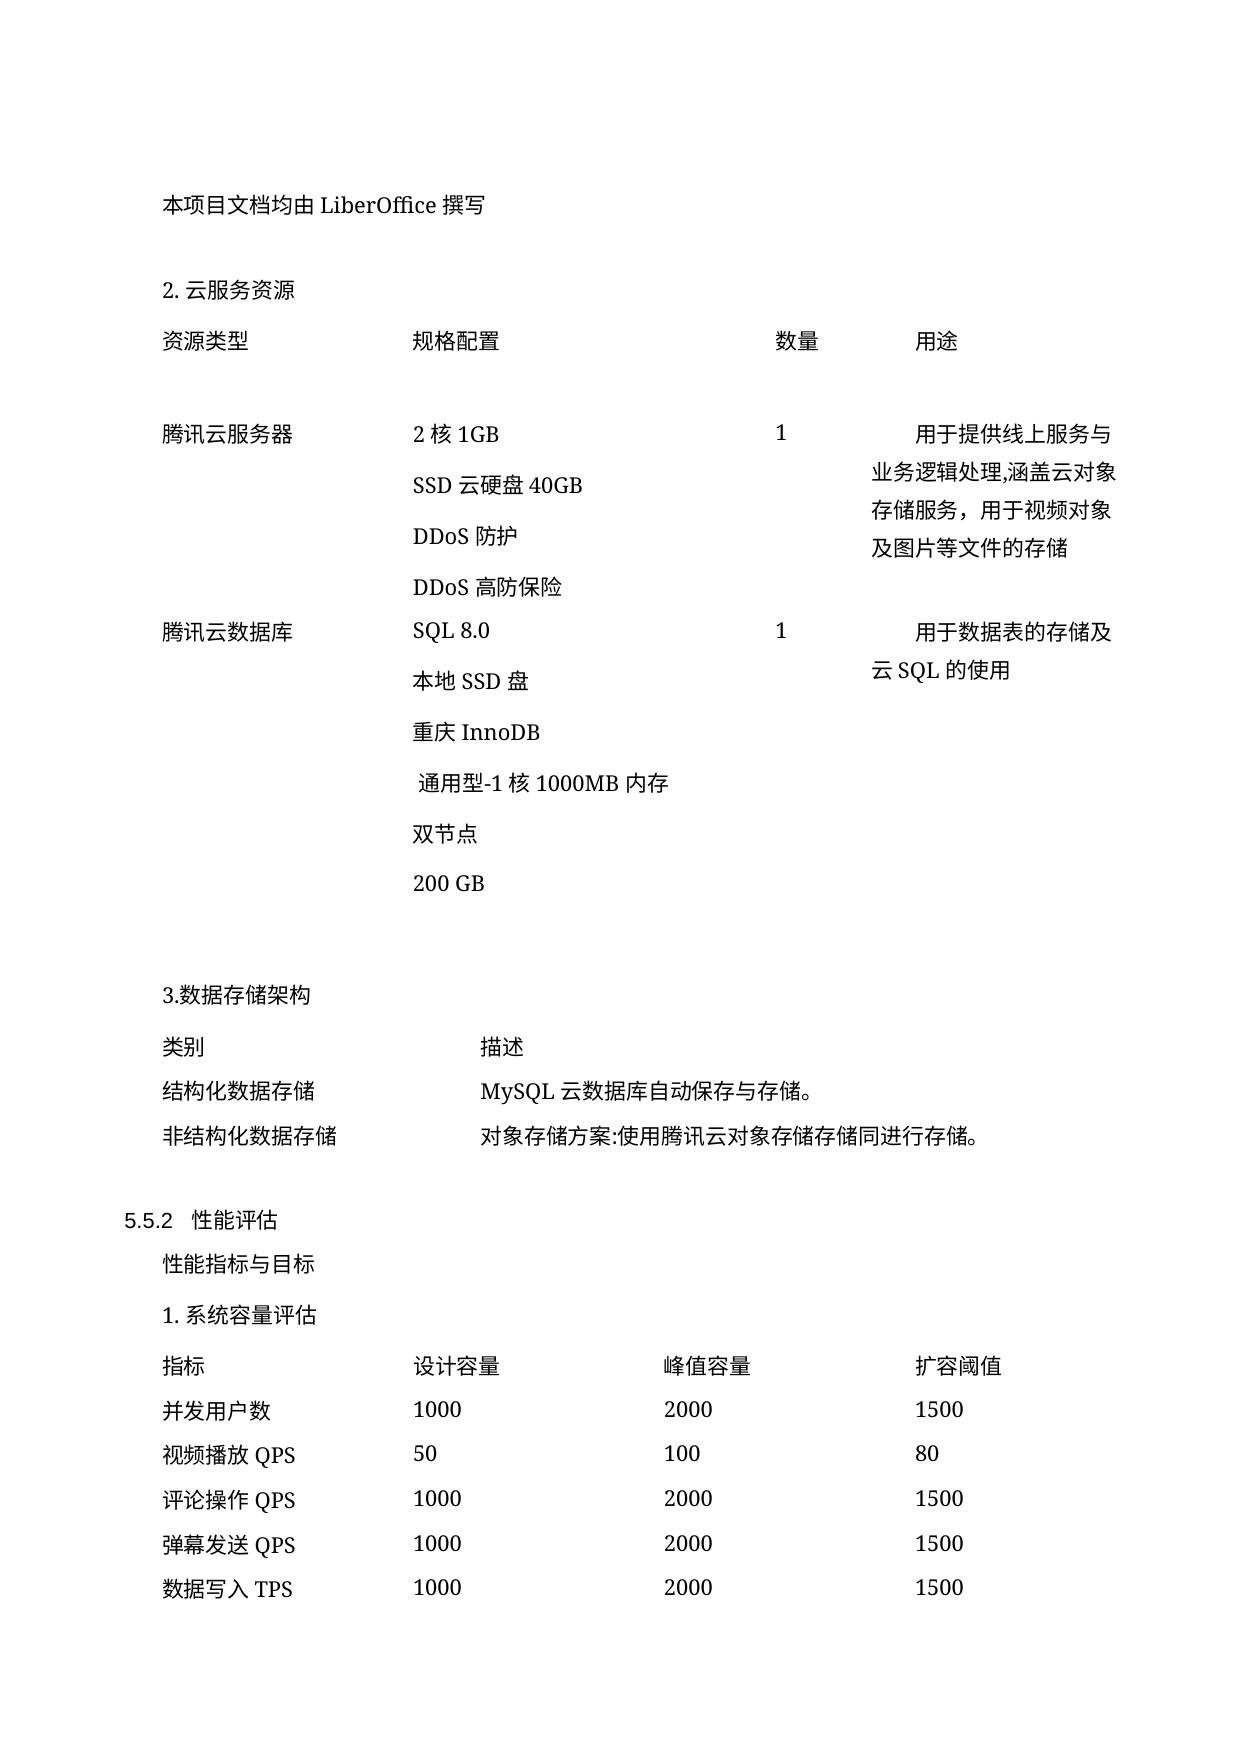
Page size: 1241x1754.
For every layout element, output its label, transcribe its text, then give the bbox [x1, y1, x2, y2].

table_header 类别 [118, 1023, 436, 1068]
text 1. 系统容量评估 [118, 1298, 1122, 1330]
table_cell 数据写入 TPS [118, 1566, 369, 1611]
table_cell 非结构化数据存储 [118, 1113, 436, 1157]
table_header 规格配置 [369, 317, 731, 411]
table_cell 并发用户数 [118, 1387, 369, 1432]
text 3.数据存储架构 [118, 978, 1122, 1010]
table_header 设计容量 [369, 1343, 620, 1387]
table_cell 视频播放 QPS [118, 1432, 369, 1477]
text 性能指标与目标 [118, 1247, 1122, 1279]
table_cell 2000 [620, 1521, 871, 1566]
text 本项目文档均由 LiberOffice 撰写 [118, 188, 1122, 219]
table_header 用途 [871, 317, 1122, 411]
table_cell 2000 [620, 1477, 871, 1521]
table_cell 50 [369, 1432, 620, 1477]
table_header 数量 [731, 317, 871, 411]
table_cell 100 [620, 1432, 871, 1477]
table_header 峰值容量 [620, 1343, 871, 1387]
table_header 扩容阈值 [871, 1343, 1122, 1387]
table_cell 80 [871, 1432, 1122, 1477]
table_cell 2000 [620, 1566, 871, 1611]
table_cell 腾讯云服务器 [118, 411, 369, 609]
table_cell 对象存储方案:使用腾讯云对象存储存储同进行存储。 [436, 1113, 1122, 1157]
table_cell 评论操作 QPS [118, 1477, 369, 1521]
table_header 指标 [118, 1343, 369, 1387]
table_header 资源类型 [118, 317, 369, 411]
subtitle 性能评估 [118, 1203, 1122, 1234]
table_cell 1500 [871, 1387, 1122, 1432]
table_cell 1000 [369, 1566, 620, 1611]
table_cell 2 核 1GB SSD 云硬盘 40GB DDoS 防护 DDoS 高防保险 [369, 411, 731, 609]
table_cell 1500 [871, 1521, 1122, 1566]
text 2. 云服务资源 [118, 273, 1122, 304]
table_cell 1000 [369, 1477, 620, 1521]
table_cell 1500 [871, 1566, 1122, 1611]
table_cell 2000 [620, 1387, 871, 1432]
table_cell 1000 [369, 1521, 620, 1566]
table_cell 1 [731, 609, 871, 904]
table_cell 弹幕发送 QPS [118, 1521, 369, 1566]
table_cell 1000 [369, 1387, 620, 1432]
table_cell SQL 8.0 本地 SSD 盘 重庆 InnoDB 通用型-1 核 1000MB 内存 双节点 200 GB [369, 609, 731, 904]
table_cell 腾讯云数据库 [118, 609, 369, 904]
table_cell 1 [731, 411, 871, 609]
table_cell MySQL 云数据库自动保存与存储。 [436, 1068, 1122, 1112]
table_cell 1500 [871, 1477, 1122, 1521]
table_header 描述 [436, 1023, 1122, 1068]
table_cell 用于数据表的存储及云 SQL 的使用 [871, 609, 1122, 904]
table_cell 结构化数据存储 [118, 1068, 436, 1112]
table_cell 用于提供线上服务与业务逻辑处理,涵盖云对象存储服务，用于视频对象及图片等文件的存储 [871, 411, 1122, 609]
